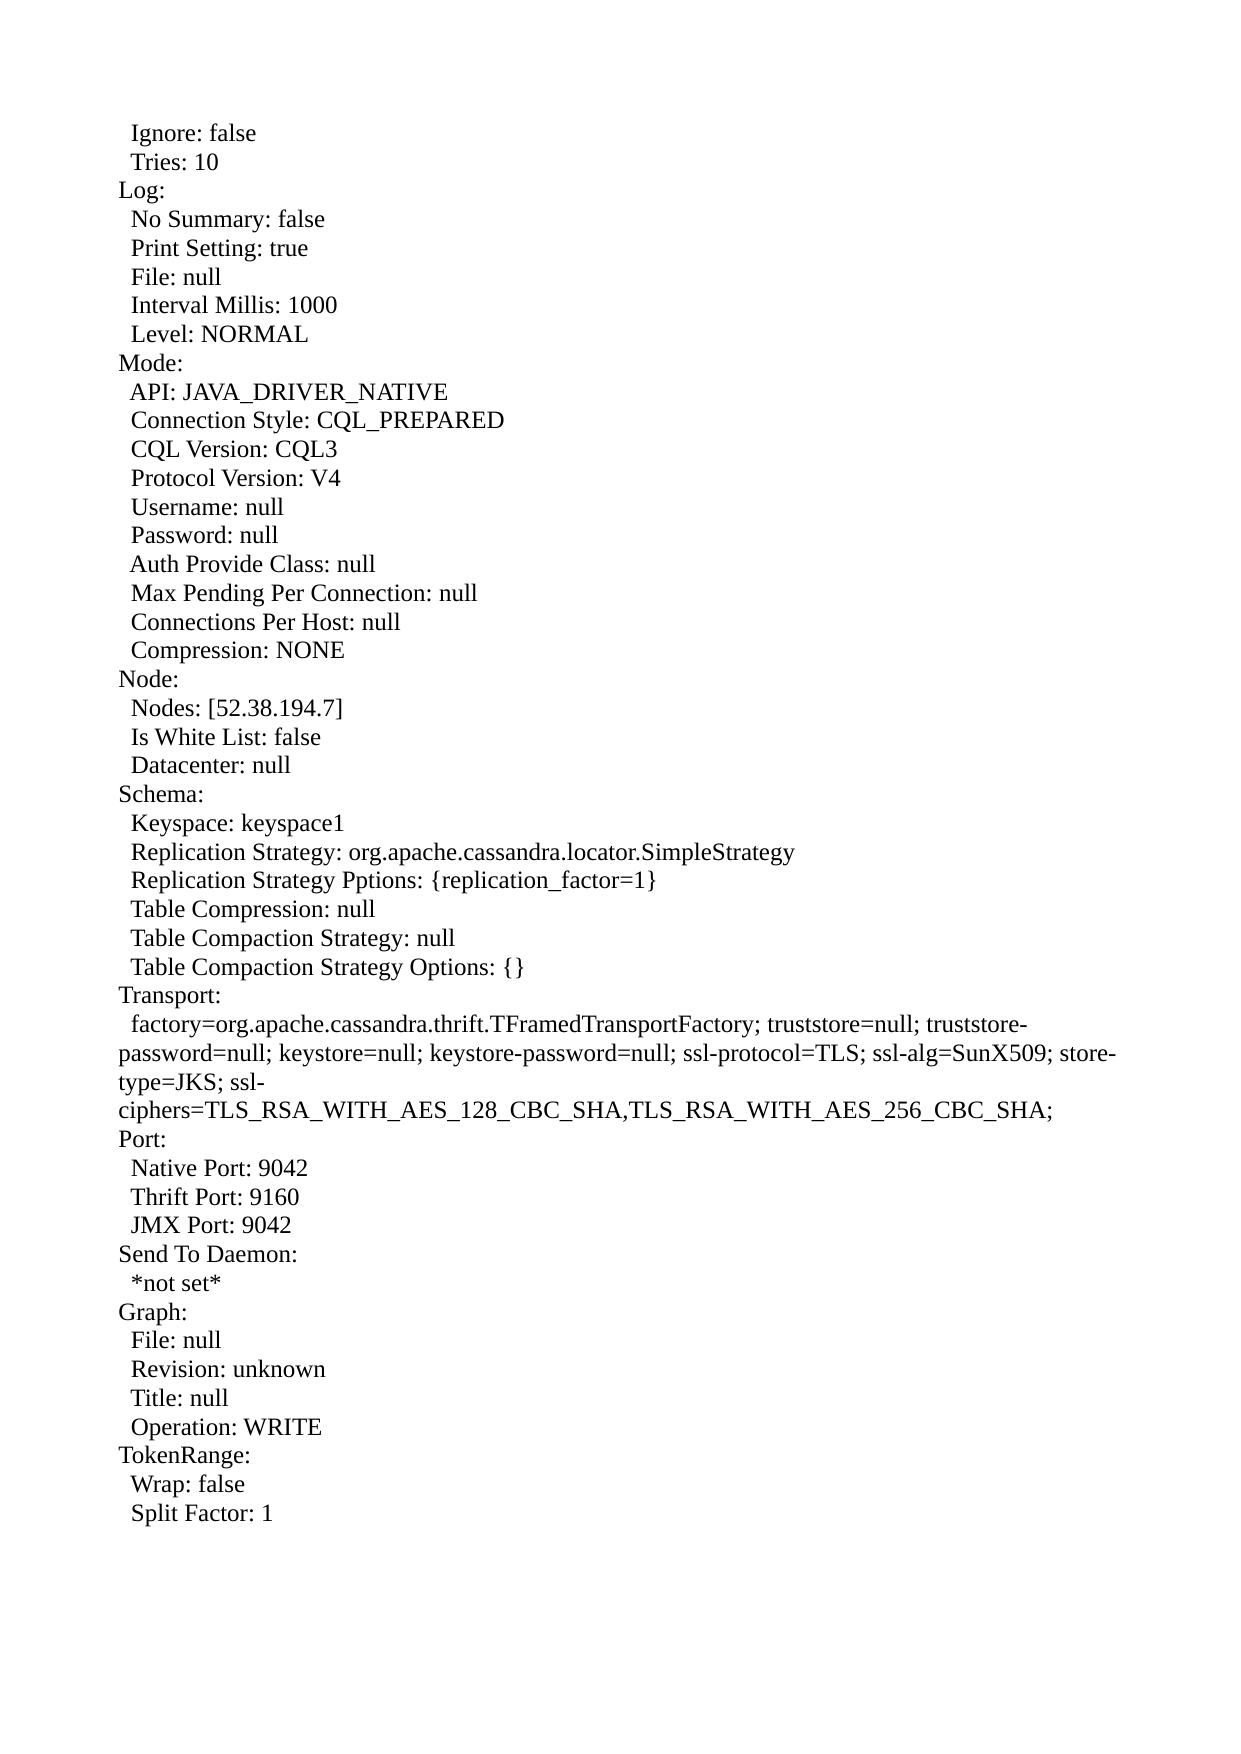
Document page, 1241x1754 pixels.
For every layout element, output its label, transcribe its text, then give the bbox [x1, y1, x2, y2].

text Interval Millis: 1000 [118, 291, 1122, 319]
text Revision: unknown [118, 1354, 1122, 1383]
text CQL Version: CQL3 [118, 434, 1122, 463]
text Print Setting: true [118, 233, 1122, 262]
text Operation: WRITE [118, 1412, 1122, 1441]
text Node: [118, 664, 1122, 693]
text Table Compaction Strategy: null [118, 923, 1122, 952]
text Connection Style: CQL_PREPARED [118, 406, 1122, 434]
text Mode: [118, 348, 1122, 377]
text Compression: NONE [118, 636, 1122, 664]
text Datacenter: null [118, 751, 1122, 779]
text Password: null [118, 521, 1122, 549]
text Schema: [118, 779, 1122, 808]
text Keyspace: keyspace1 [118, 808, 1122, 837]
text No Summary: false [118, 204, 1122, 233]
text Nodes: [52.38.194.7] [118, 693, 1122, 722]
text Native Port: 9042 [118, 1153, 1122, 1182]
text File: null [118, 1326, 1122, 1354]
text Wrap: false [118, 1469, 1122, 1498]
text Split Factor: 1 [118, 1498, 1122, 1527]
text *not set* [118, 1268, 1122, 1297]
text Ignore: false [118, 118, 1122, 147]
text Table Compression: null [118, 894, 1122, 923]
text Graph: [118, 1297, 1122, 1326]
text Replication Strategy: org.apache.cassandra.locator.SimpleStrategy [118, 837, 1122, 866]
text File: null [118, 262, 1122, 291]
text Port: [118, 1124, 1122, 1153]
text Max Pending Per Connection: null [118, 578, 1122, 607]
text factory=org.apache.cassandra.thrift.TFramedTransportFactory; truststore=null; truststore-password=null; keystore=null; keystore-password=null; ssl-protocol=TLS; ssl-alg=SunX509; store-type=JKS; ssl-ciphers=TLS_RSA_WITH_AES_128_CBC_SHA,TLS_RSA_WITH_AES_256_CBC_SHA; [118, 1009, 1122, 1124]
text Log: [118, 176, 1122, 204]
text Replication Strategy Pptions: {replication_factor=1} [118, 866, 1122, 894]
text Transport: [118, 981, 1122, 1009]
text Tries: 10 [118, 147, 1122, 176]
text Level: NORMAL [118, 319, 1122, 348]
text Username: null [118, 492, 1122, 521]
text Auth Provide Class: null [118, 549, 1122, 578]
text Is White List: false [118, 722, 1122, 751]
text Title: null [118, 1383, 1122, 1412]
text Thrift Port: 9160 [118, 1182, 1122, 1211]
text Send To Daemon: [118, 1239, 1122, 1268]
text API: JAVA_DRIVER_NATIVE [118, 377, 1122, 406]
text TokenRange: [118, 1441, 1122, 1469]
text JMX Port: 9042 [118, 1211, 1122, 1239]
text Connections Per Host: null [118, 607, 1122, 636]
text Table Compaction Strategy Options: {} [118, 952, 1122, 981]
text Protocol Version: V4 [118, 463, 1122, 492]
